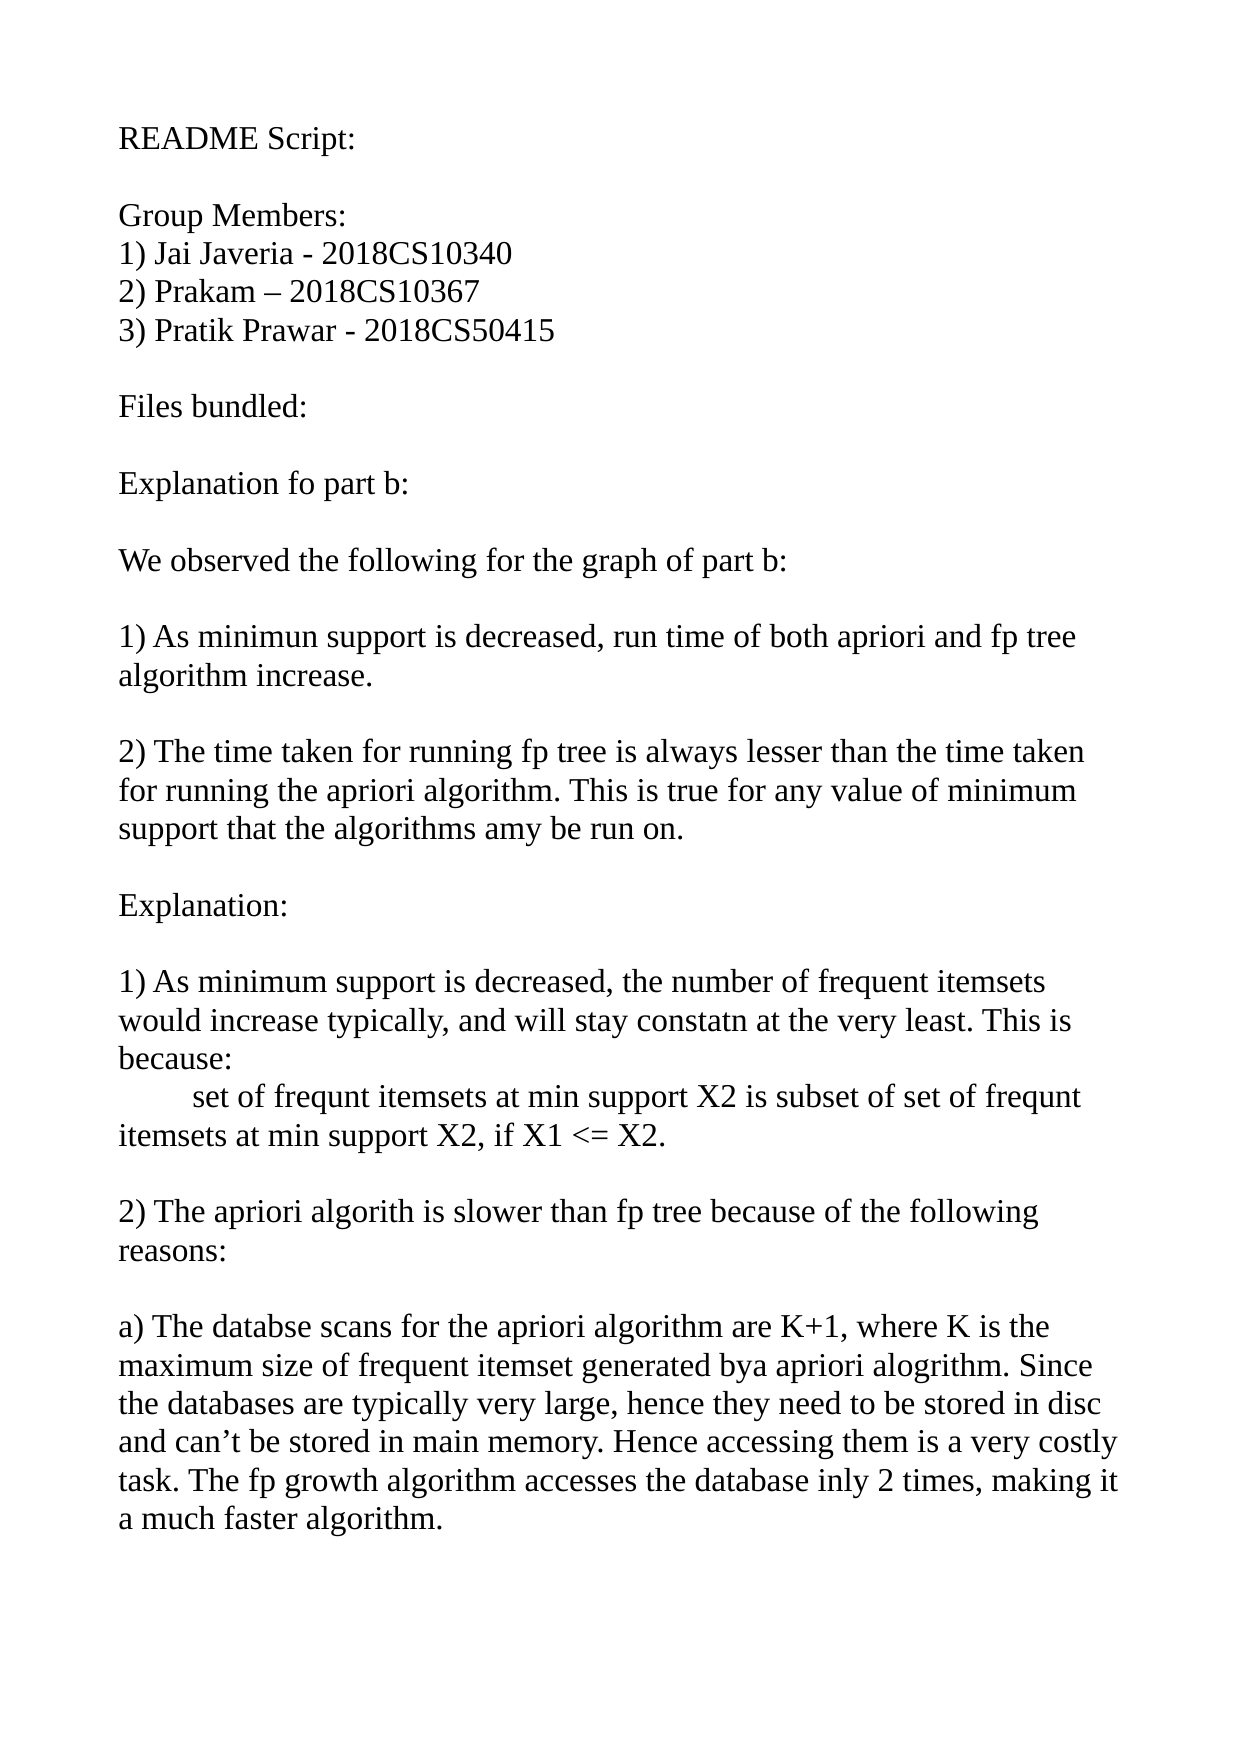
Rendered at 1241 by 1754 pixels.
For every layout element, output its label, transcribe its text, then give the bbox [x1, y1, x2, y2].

text Files bundled: [118, 386, 1122, 425]
text Explanation: [118, 885, 1122, 923]
text a) The databse scans for the apriori algorithm are K+1, where K is the maximum size of frequent itemset generated bya apriori alogrithm. Since the databases are typically very large, hence they need to be stored in disc and can’t be stored in main memory. Hence accessing them is a very costly task. The fp growth algorithm accesses the database inly 2 times, making it a much faster algorithm. [118, 1306, 1122, 1536]
text Group Members: [118, 195, 1122, 233]
text 2) The time taken for running fp tree is always lesser than the time taken for running the apriori algorithm. This is true for any value of minimum support that the algorithms amy be run on. [118, 731, 1122, 846]
text 2) The apriori algorith is slower than fp tree because of the following reasons: [118, 1191, 1122, 1268]
text README Script: [118, 118, 1122, 156]
text Explanation fo part b: [118, 463, 1122, 501]
text 3) Pratik Prawar - 2018CS50415 [118, 310, 1122, 348]
text 1) As minimun support is decreased, run time of both apriori and fp tree algorithm increase. [118, 616, 1122, 693]
text set of frequnt itemsets at min support X2 is subset of set of frequnt itemsets at min support X2, if X1 <= X2. [118, 1076, 1122, 1153]
text We observed the following for the graph of part b: [118, 540, 1122, 578]
text 1) Jai Javeria - 2018CS10340 2) Prakam – 2018CS10367 [118, 233, 1122, 310]
text 1) As minimum support is decreased, the number of frequent itemsets would increase typically, and will stay constatn at the very least. This is because: [118, 961, 1122, 1076]
